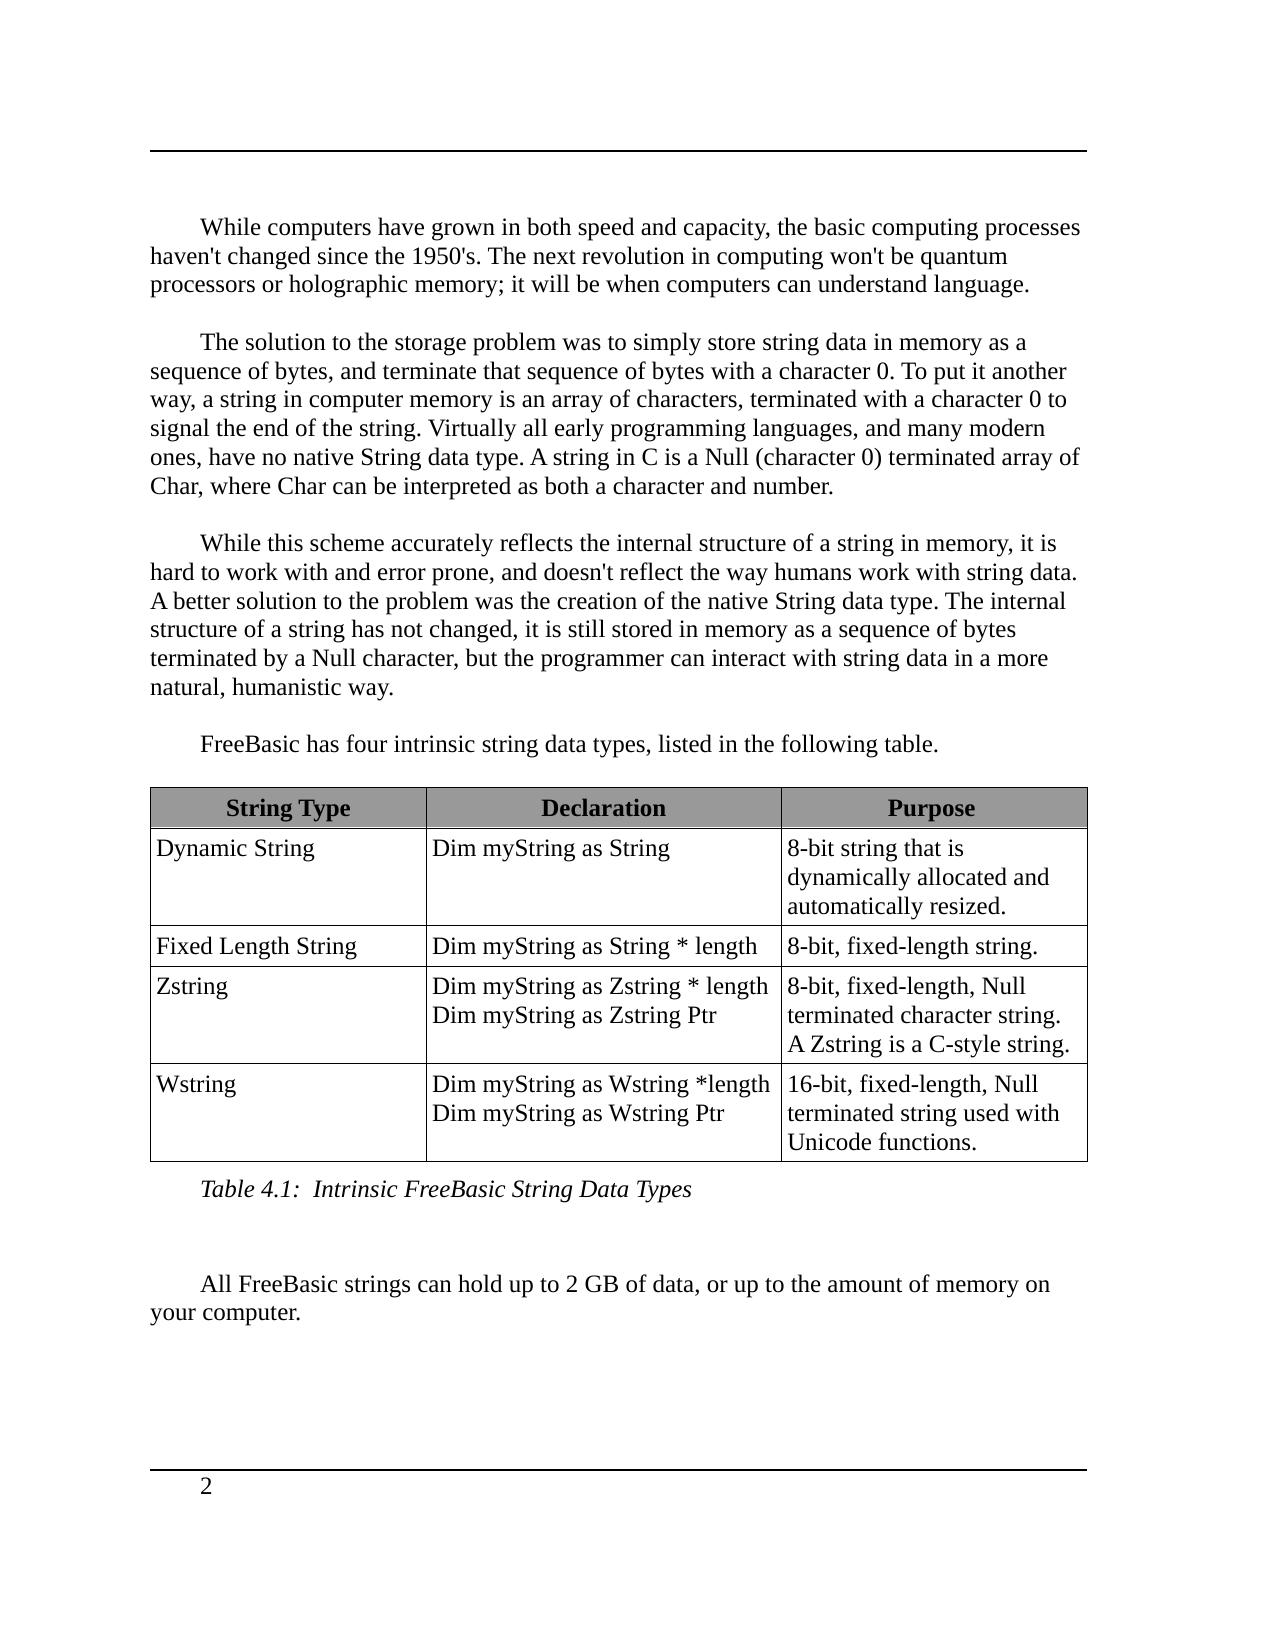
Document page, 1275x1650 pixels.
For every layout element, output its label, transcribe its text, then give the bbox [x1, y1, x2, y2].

table_cell Wstring [151, 1064, 426, 1161]
table_cell 8-bit, fixed-length string. [782, 926, 1087, 966]
text The solution to the storage problem was to simply store string data in memory as a sequence of bytes, and terminate that sequence of bytes with a character 0. To put it another way, a string in computer memory is an array of characters, terminated with a character 0 to signal the end of the string. Virtually all early programming languages, and many modern ones, have no native String data type. A string in C is a Null (character 0) terminated array of Char, where Char can be interpreted as both a character and number. [150, 327, 1087, 499]
table_cell Fixed Length String [151, 926, 426, 966]
text FreeBasic has four intrinsic string data types, listed in the following table. [150, 729, 1087, 758]
text Table 4.1: Intrinsic FreeBasic String Data Types [150, 1174, 1087, 1202]
table_cell Dim myString as String [427, 829, 781, 925]
text All FreeBasic strings can hold up to 2 GB of data, or up to the amount of memory on your computer. [150, 1269, 1087, 1326]
table_cell 16-bit, fixed-length, Null terminated string used with Unicode functions. [782, 1064, 1087, 1161]
table_cell Dynamic String [151, 829, 426, 925]
table_cell Dim myString as Wstring *length Dim myString as Wstring Ptr [427, 1064, 781, 1161]
table_header Declaration [427, 788, 781, 827]
table_cell 8-bit string that is dynamically allocated and automatically resized. [782, 829, 1087, 925]
table_cell Zstring [151, 967, 426, 1063]
text While this scheme accurately reflects the internal structure of a string in memory, it is hard to work with and error prone, and doesn't reflect the way humans work with string data. A better solution to the problem was the creation of the native String data type. The internal structure of a string has not changed, it is still stored in memory as a sequence of bytes terminated by a Null character, but the programmer can interact with string data in a more natural, humanistic way. [150, 528, 1087, 701]
text While computers have grown in both speed and capacity, the basic computing processes haven't changed since the 1950's. The next revolution in computing won't be quantum processors or holographic memory; it will be when computers can understand language. [150, 212, 1087, 298]
table_header Purpose [782, 788, 1087, 827]
table_cell Dim myString as String * length [427, 926, 781, 966]
table_header String Type [151, 788, 426, 827]
table_cell Dim myString as Zstring * length Dim myString as Zstring Ptr [427, 967, 781, 1063]
table_cell 8-bit, fixed-length, Null terminated character string. A Zstring is a C-style string. [782, 967, 1087, 1063]
